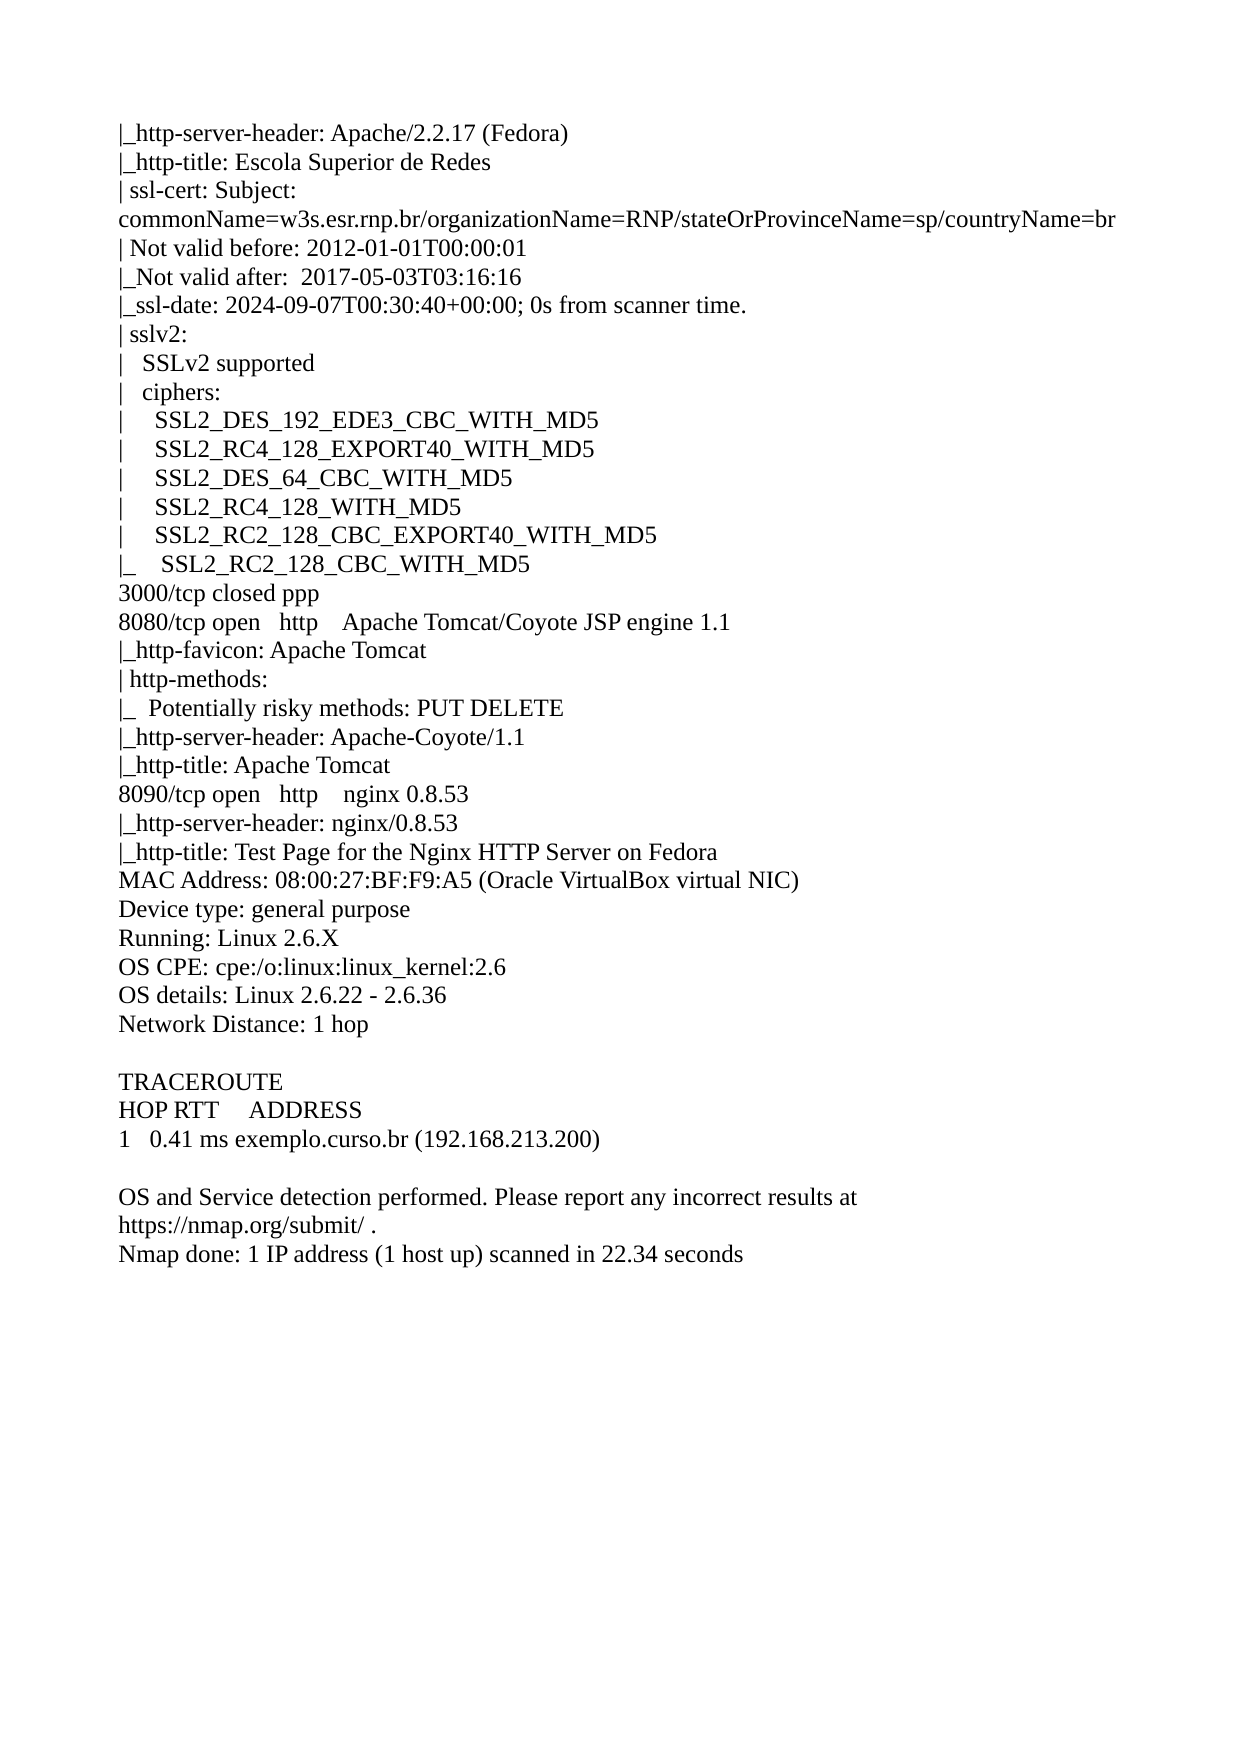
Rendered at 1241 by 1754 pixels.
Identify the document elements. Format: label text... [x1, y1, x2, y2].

text | ciphers: [118, 377, 1122, 406]
text | SSL2_DES_64_CBC_WITH_MD5 [118, 463, 1122, 492]
text HOP RTT ADDRESS [118, 1096, 1122, 1124]
text |_http-server-header: Apache-Coyote/1.1 [118, 722, 1122, 751]
text OS details: Linux 2.6.22 - 2.6.36 [118, 981, 1122, 1009]
text 3000/tcp closed ppp [118, 578, 1122, 607]
text Network Distance: 1 hop [118, 1009, 1122, 1038]
text |_Not valid after: 2017-05-03T03:16:16 [118, 262, 1122, 291]
text TRACEROUTE [118, 1067, 1122, 1096]
text 1 0.41 ms exemplo.curso.br (192.168.213.200) [118, 1124, 1122, 1153]
text |_http-server-header: Apache/2.2.17 (Fedora) [118, 118, 1122, 147]
text |_ SSL2_RC2_128_CBC_WITH_MD5 [118, 549, 1122, 578]
text OS and Service detection performed. Please report any incorrect results at https://nmap.org/submit/ . [118, 1182, 1122, 1239]
text | SSL2_DES_192_EDE3_CBC_WITH_MD5 [118, 406, 1122, 434]
text | ssl-cert: Subject: commonName=w3s.esr.rnp.br/organizationName=RNP/stateOrProvinceName=sp/countryName=br [118, 176, 1122, 233]
text |_http-title: Apache Tomcat [118, 751, 1122, 779]
text Nmap done: 1 IP address (1 host up) scanned in 22.34 seconds [118, 1239, 1122, 1268]
text MAC Address: 08:00:27:BF:F9:A5 (Oracle VirtualBox virtual NIC) [118, 866, 1122, 894]
text |_http-title: Escola Superior de Redes [118, 147, 1122, 176]
text 8080/tcp open http Apache Tomcat/Coyote JSP engine 1.1 [118, 607, 1122, 636]
text | SSL2_RC4_128_EXPORT40_WITH_MD5 [118, 434, 1122, 463]
text | sslv2: [118, 319, 1122, 348]
text | SSL2_RC4_128_WITH_MD5 [118, 492, 1122, 521]
text | http-methods: [118, 664, 1122, 693]
text |_ Potentially risky methods: PUT DELETE [118, 693, 1122, 722]
text Device type: general purpose [118, 894, 1122, 923]
text | Not valid before: 2012-01-01T00:00:01 [118, 233, 1122, 262]
text | SSLv2 supported [118, 348, 1122, 377]
text |_http-title: Test Page for the Nginx HTTP Server on Fedora [118, 837, 1122, 866]
text | SSL2_RC2_128_CBC_EXPORT40_WITH_MD5 [118, 521, 1122, 549]
text OS CPE: cpe:/o:linux:linux_kernel:2.6 [118, 952, 1122, 981]
text 8090/tcp open http nginx 0.8.53 [118, 779, 1122, 808]
text |_ssl-date: 2024-09-07T00:30:40+00:00; 0s from scanner time. [118, 291, 1122, 319]
text |_http-favicon: Apache Tomcat [118, 636, 1122, 664]
text Running: Linux 2.6.X [118, 923, 1122, 952]
text |_http-server-header: nginx/0.8.53 [118, 808, 1122, 837]
